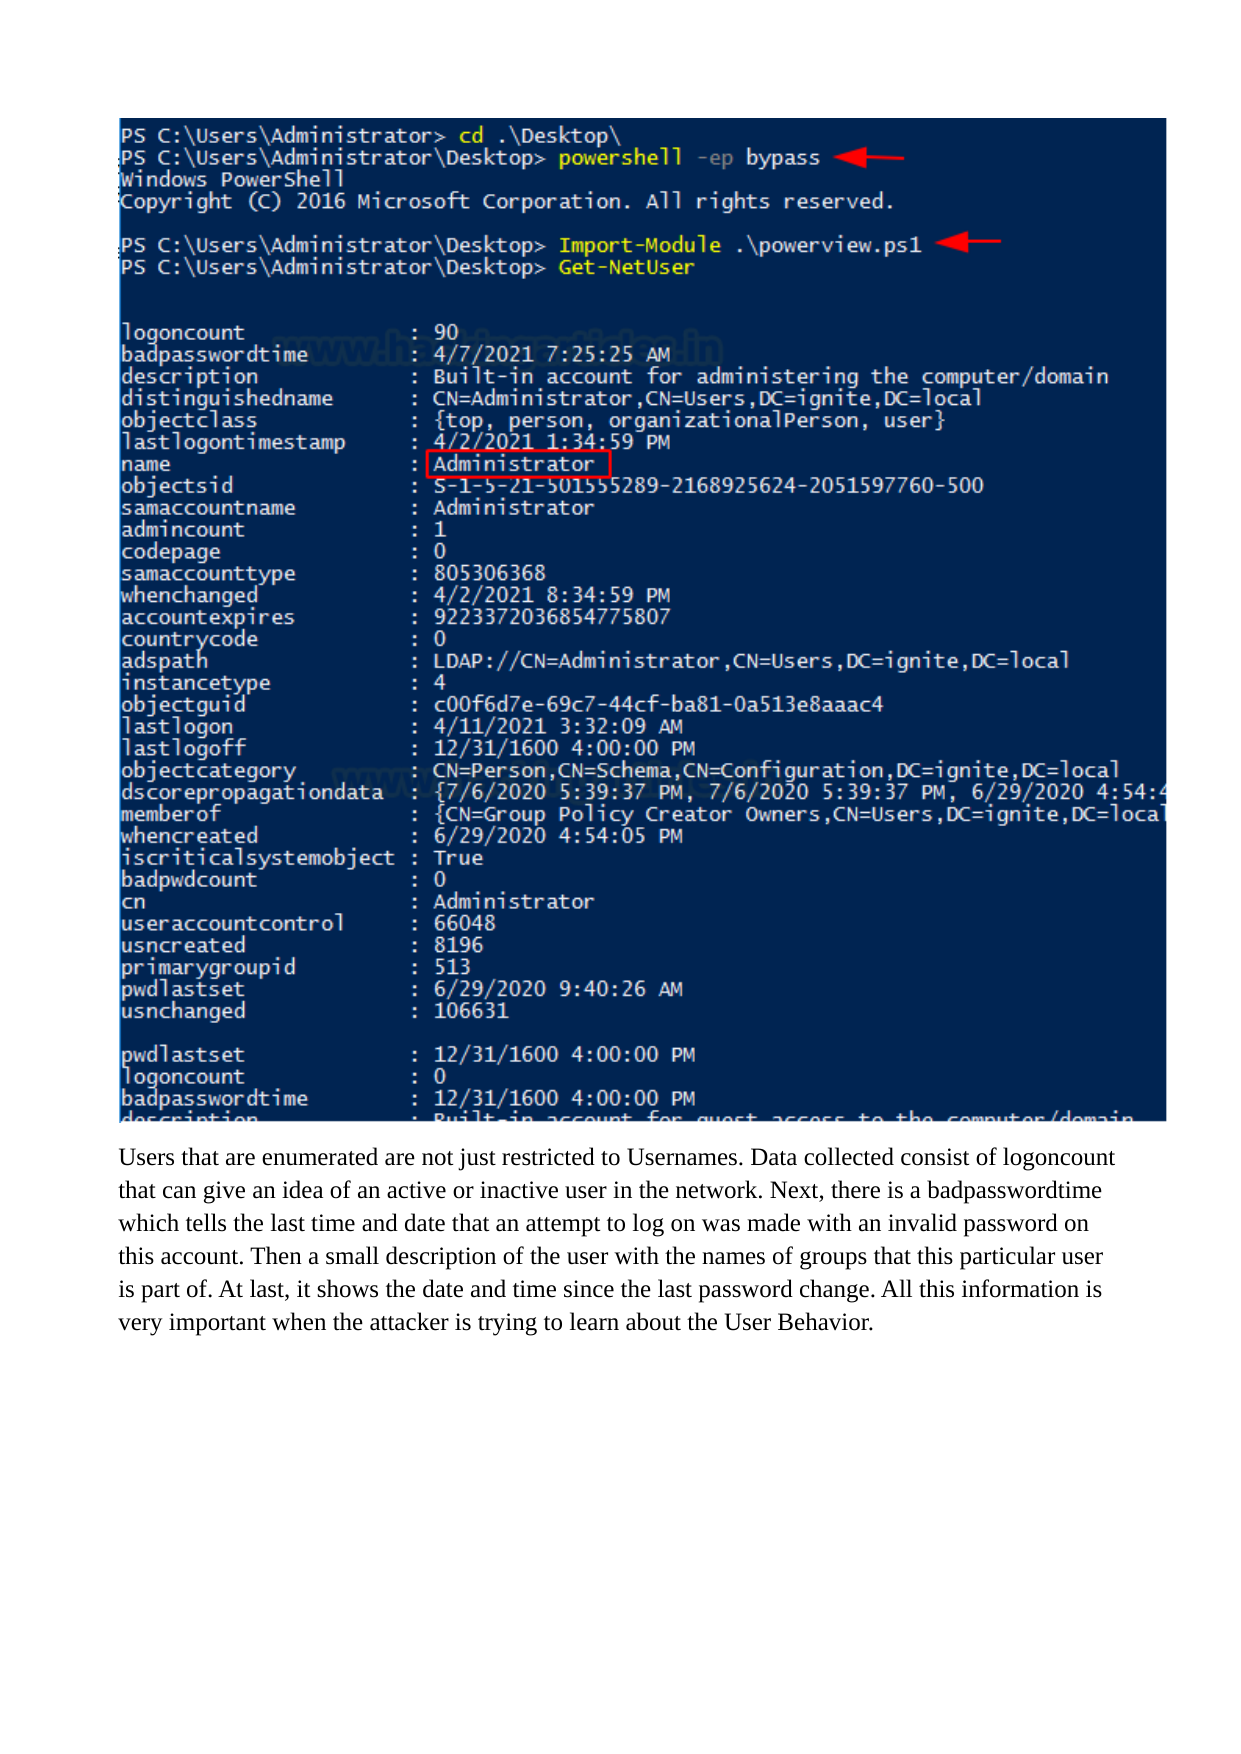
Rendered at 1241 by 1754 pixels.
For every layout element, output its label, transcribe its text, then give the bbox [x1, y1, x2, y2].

text Users that are enumerated are not just restricted to Usernames. Data collected consist of logoncount that can give an idea of an active or inactive user in the network. Next, there is a badpasswordtime which tells the last time and date that an attempt to log on was made with an invalid password on this account. Then a small description of the user with the names of groups that this particular user is part of. At last, it shows the date and time since the last password change. All this information is very important when the attacker is trying to learn about the User Behavior. [118, 1142, 1122, 1336]
picture [118, 118, 1167, 1123]
